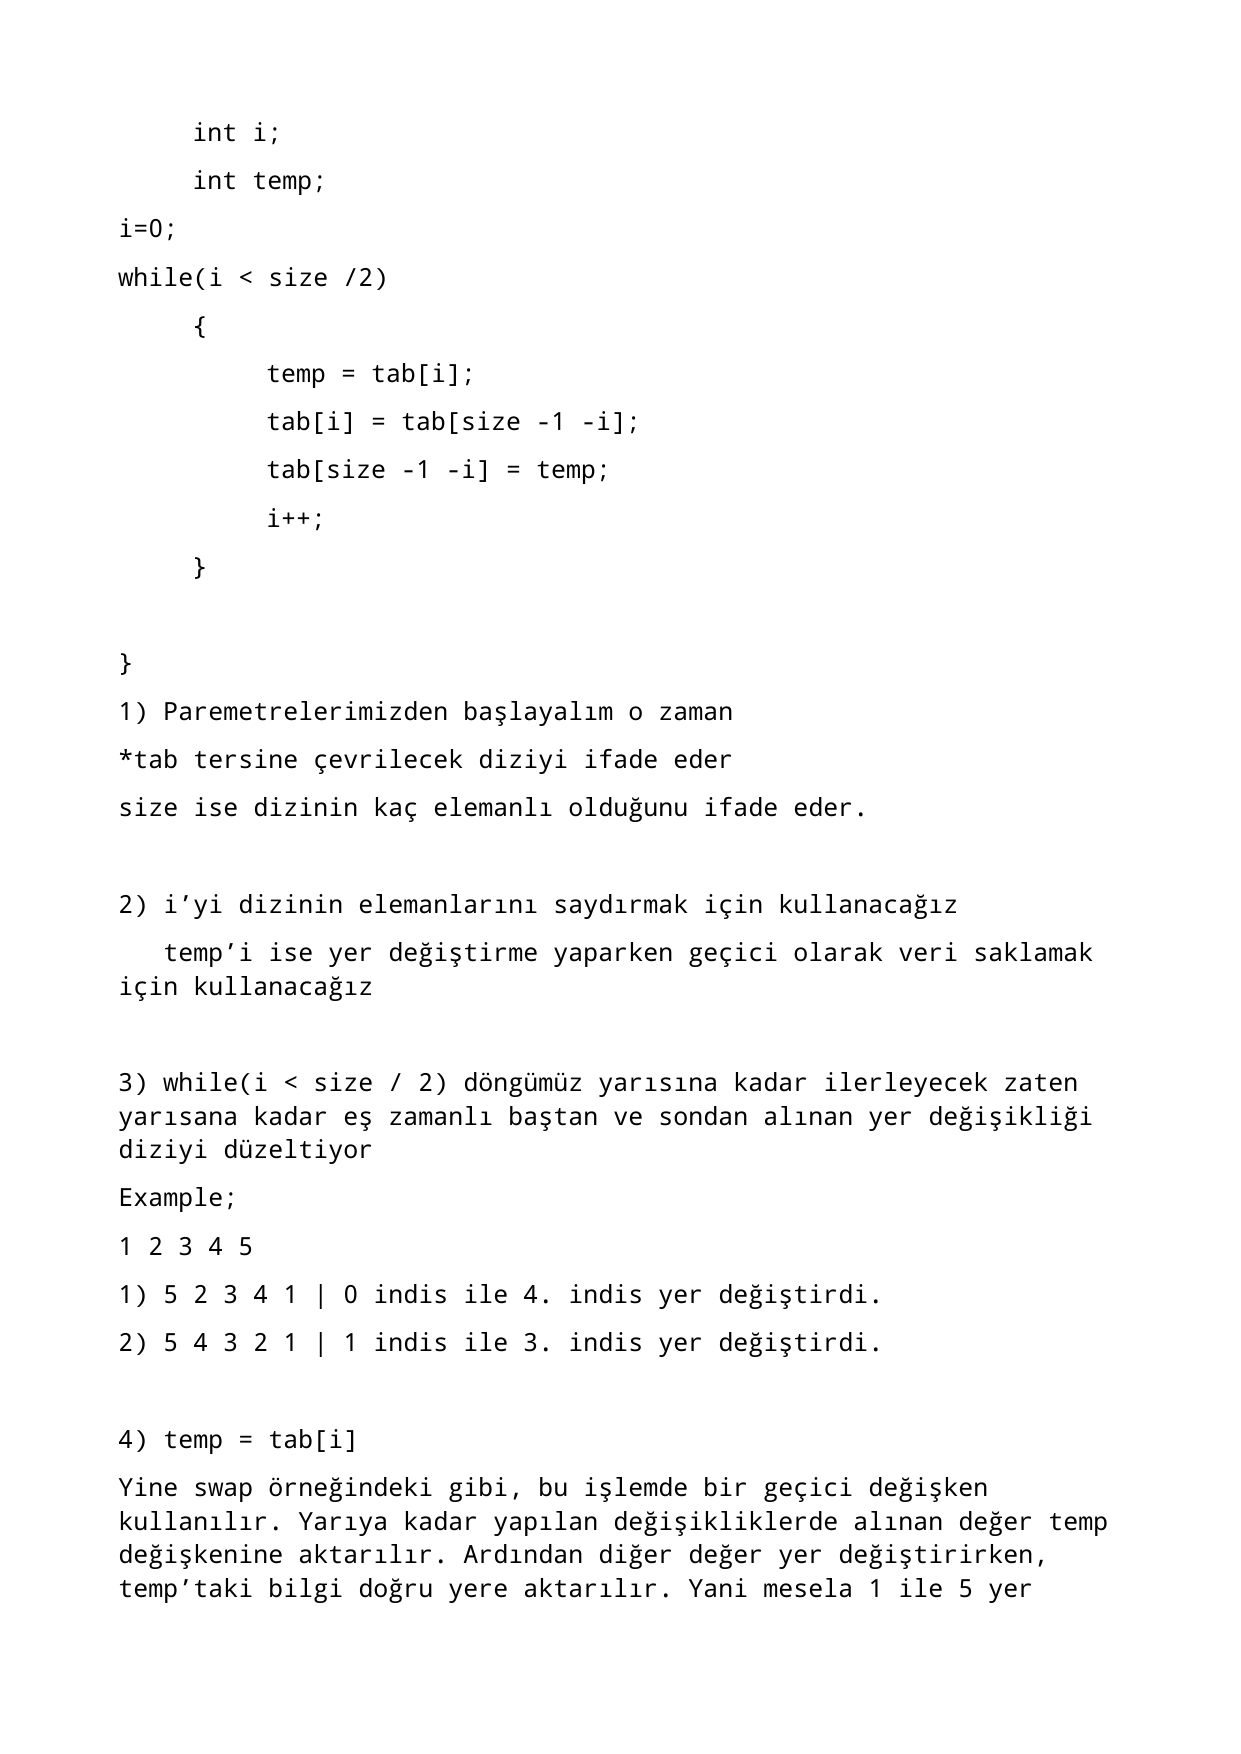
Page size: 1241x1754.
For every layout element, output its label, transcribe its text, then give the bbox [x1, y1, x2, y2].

text temp = tab[i]; [118, 359, 1122, 388]
text 3) while(i < size / 2) döngümüz yarısına kadar ilerleyecek zaten yarısana kadar eş zamanlı baştan ve sondan alınan yer değişikliği diziyi düzeltiyor [118, 1068, 1122, 1165]
text i++; [118, 504, 1122, 533]
text { [118, 311, 1122, 340]
text while(i < size /2) [118, 263, 1122, 292]
text tab[i] = tab[size -1 -i]; [118, 407, 1122, 437]
text 1) 5 2 3 4 1 | 0 indis ile 4. indis yer değiştirdi. [118, 1280, 1122, 1309]
text 1) Paremetrelerimizden başlayalım o zaman [118, 697, 1122, 726]
text temp’i ise yer değiştirme yaparken geçici olarak veri saklamak için kullanacağız [118, 938, 1122, 1001]
text 4) temp = tab[i] [118, 1425, 1122, 1454]
text 2) i’yi dizinin elemanlarını saydırmak için kullanacağız [118, 890, 1122, 919]
text } [118, 649, 1122, 678]
text tab[size -1 -i] = temp; [118, 456, 1122, 485]
text size ise dizinin kaç elemanlı olduğunu ifade eder. [118, 793, 1122, 823]
text 2) 5 4 3 2 1 | 1 indis ile 3. indis yer değiştirdi. [118, 1328, 1122, 1358]
text *tab tersine çevrilecek diziyi ifade eder [118, 745, 1122, 774]
text i=0; [118, 214, 1122, 244]
text Yine swap örneğindeki gibi, bu işlemde bir geçici değişken kullanılır. Yarıya kadar yapılan değişikliklerde alınan değer temp değişkenine aktarılır. Ardından diğer değer yer değiştirirken, temp’taki bilgi doğru yere aktarılır. Yani mesela 1 ile 5 yer [118, 1473, 1122, 1603]
text 1 2 3 4 5 [118, 1232, 1122, 1261]
text int temp; [118, 166, 1122, 196]
text Example; [118, 1184, 1122, 1213]
text int i; [118, 118, 1122, 147]
text } [118, 552, 1122, 581]
